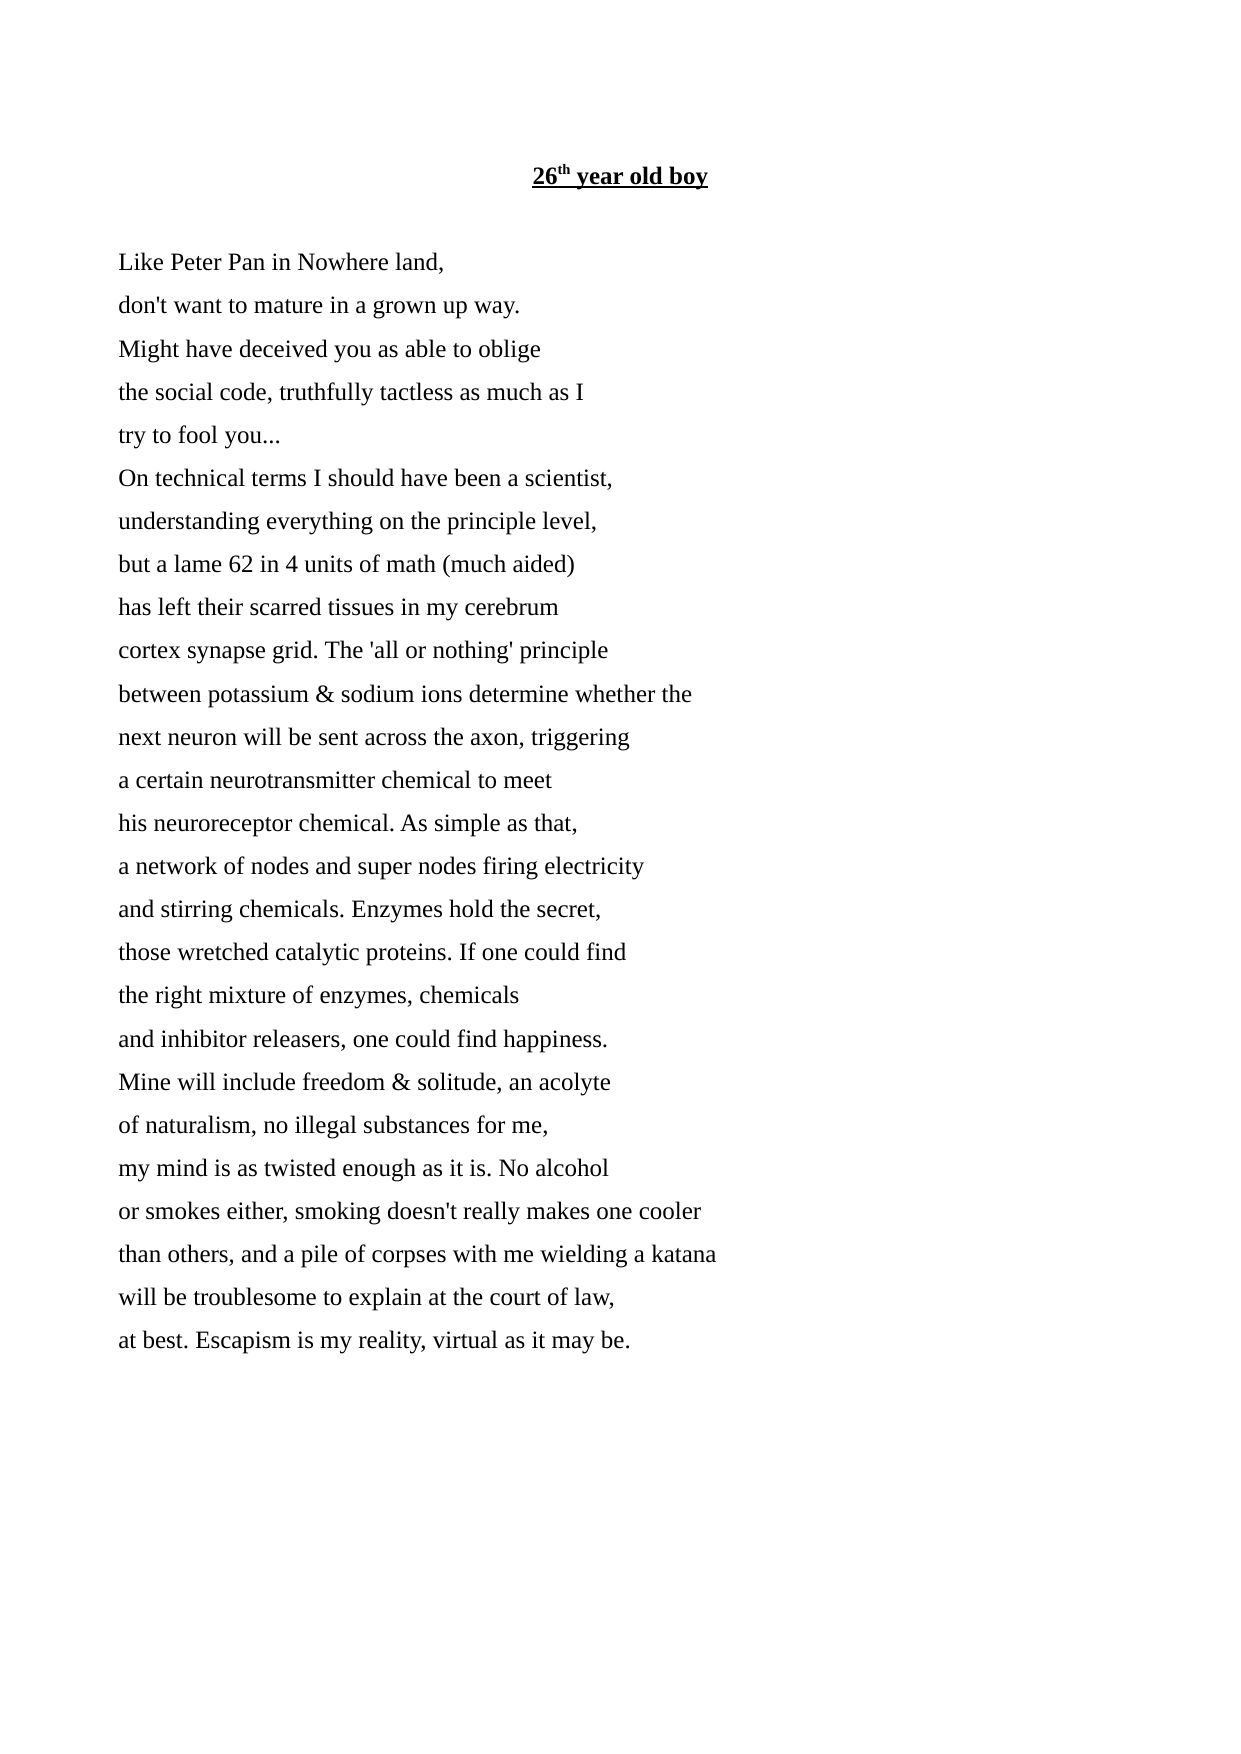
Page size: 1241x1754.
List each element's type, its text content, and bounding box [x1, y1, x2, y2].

text between potassium & sodium ions determine whether the [118, 679, 1122, 707]
text but a lame 62 in 4 units of math (much aided) [118, 549, 1122, 578]
text those wretched catalytic proteins. If one could find [118, 937, 1122, 966]
text and inhibitor releasers, one could find happiness. [118, 1024, 1122, 1052]
text a network of nodes and super nodes firing electricity [118, 851, 1122, 880]
text Mine will include freedom & solitude, an acolyte [118, 1067, 1122, 1096]
text Like Peter Pan in Nowhere land, [118, 247, 1122, 276]
text understanding everything on the principle level, [118, 506, 1122, 535]
text cortex synapse grid. The 'all or nothing' principle [118, 636, 1122, 664]
text try to fool you... [118, 420, 1122, 449]
text 26th year old boy [118, 161, 1122, 190]
text the social code, truthfully tactless as much as I [118, 377, 1122, 406]
text my mind is as twisted enough as it is. No alcohol [118, 1153, 1122, 1182]
text than others, and a pile of corpses with me wielding a katana [118, 1239, 1122, 1268]
text On technical terms I should have been a scientist, [118, 463, 1122, 492]
text has left their scarred tissues in my cerebrum [118, 592, 1122, 621]
text of naturalism, no illegal substances for me, [118, 1110, 1122, 1139]
text will be troublesome to explain at the court of law, [118, 1282, 1122, 1311]
text his neuroreceptor chemical. As simple as that, [118, 808, 1122, 837]
text and stirring chemicals. Enzymes hold the secret, [118, 894, 1122, 923]
text or smokes either, smoking doesn't really makes one cooler [118, 1196, 1122, 1225]
text a certain neurotransmitter chemical to meet [118, 765, 1122, 794]
text at best. Escapism is my reality, virtual as it may be. [118, 1326, 1122, 1354]
text the right mixture of enzymes, chemicals [118, 981, 1122, 1009]
text Might have deceived you as able to oblige [118, 334, 1122, 362]
text don't want to mature in a grown up way. [118, 291, 1122, 319]
text next neuron will be sent across the axon, triggering [118, 722, 1122, 751]
